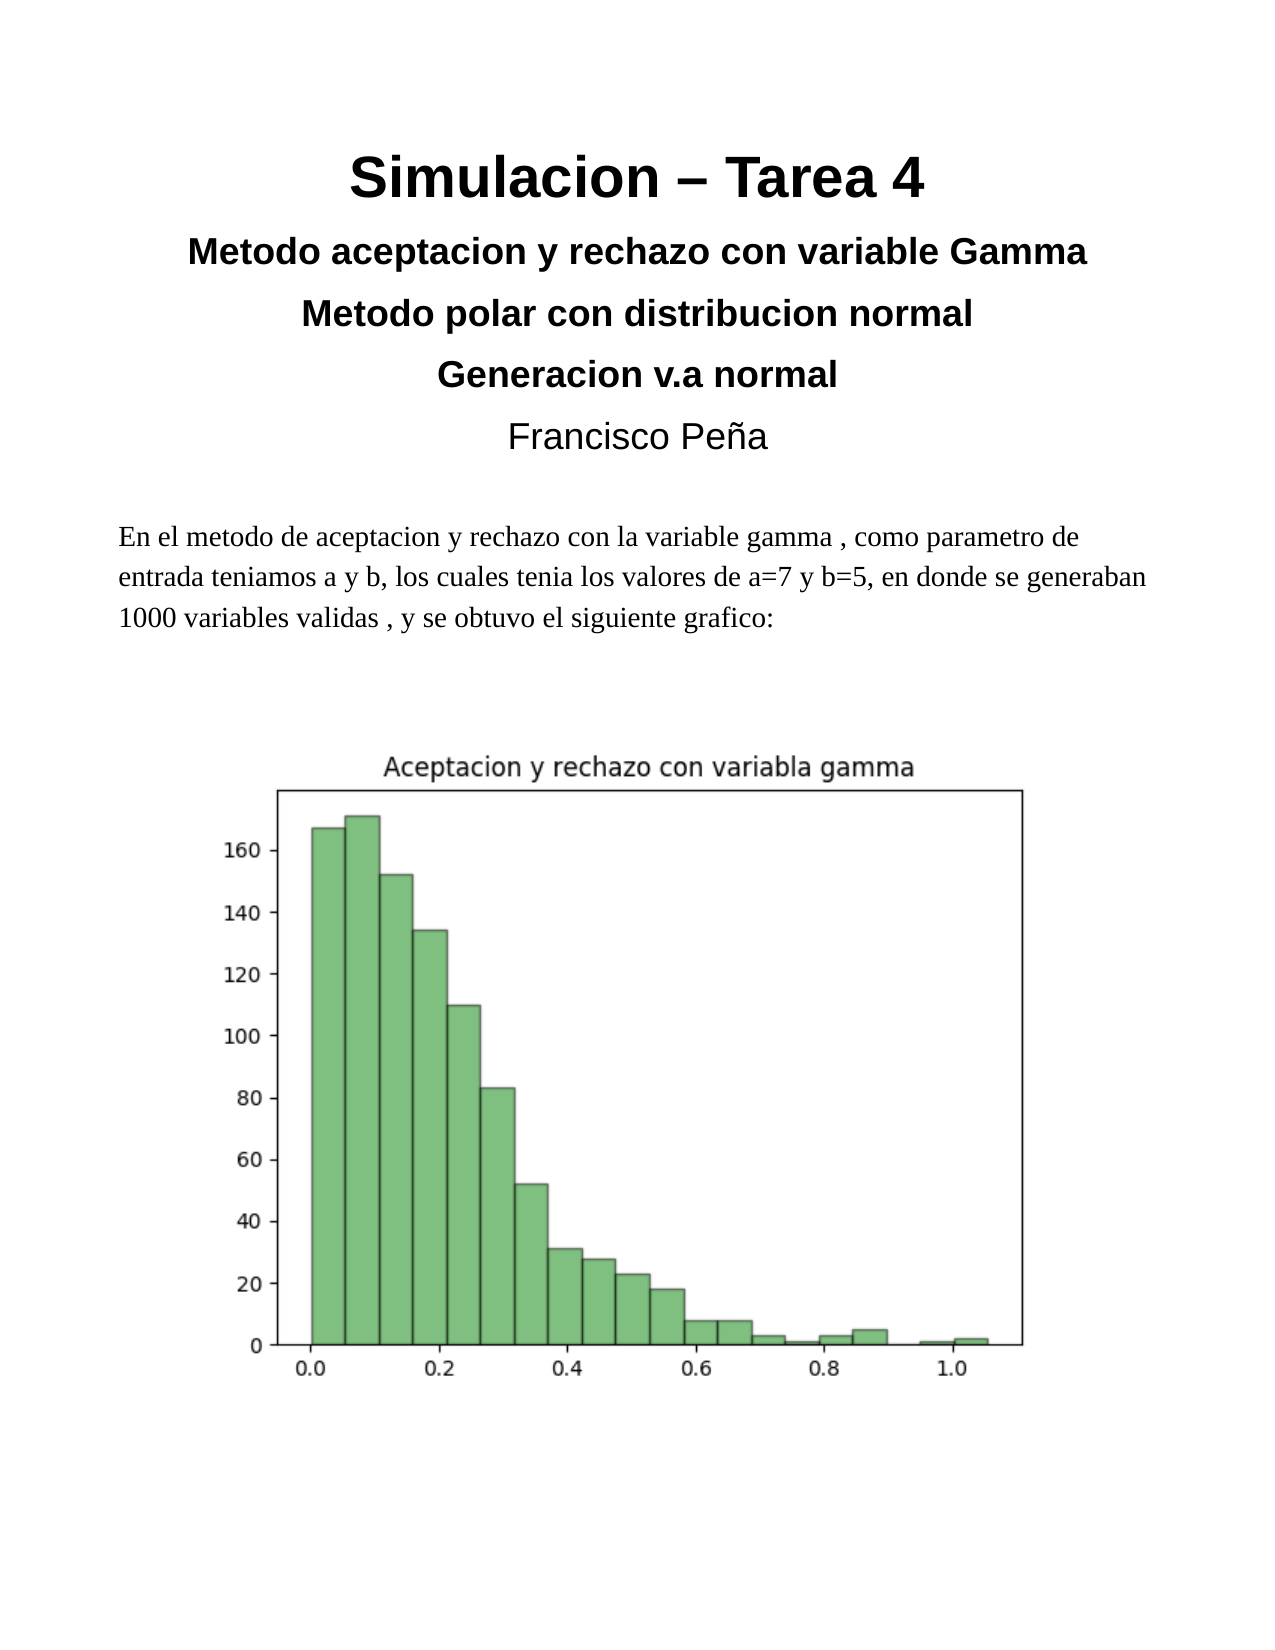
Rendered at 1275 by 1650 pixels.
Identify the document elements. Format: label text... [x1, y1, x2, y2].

subtitle Metodo polar con distribucion normal [118, 291, 1157, 334]
text En el metodo de aceptacion y rechazo con la variable gamma , como parametro de entrada teniamos a y b, los cuales tenia los valores de a=7 y b=5, en donde se generaban 1000 variables validas , y se obtuvo el siguiente grafico: [118, 519, 1157, 633]
picture [157, 703, 1118, 1424]
subtitle Francisco Peña [118, 414, 1157, 458]
subtitle Metodo aceptacion y rechazo con variable Gamma [118, 229, 1157, 272]
subtitle Generacion v.a normal [118, 353, 1157, 396]
title Simulacion – Tarea 4 [118, 143, 1157, 210]
